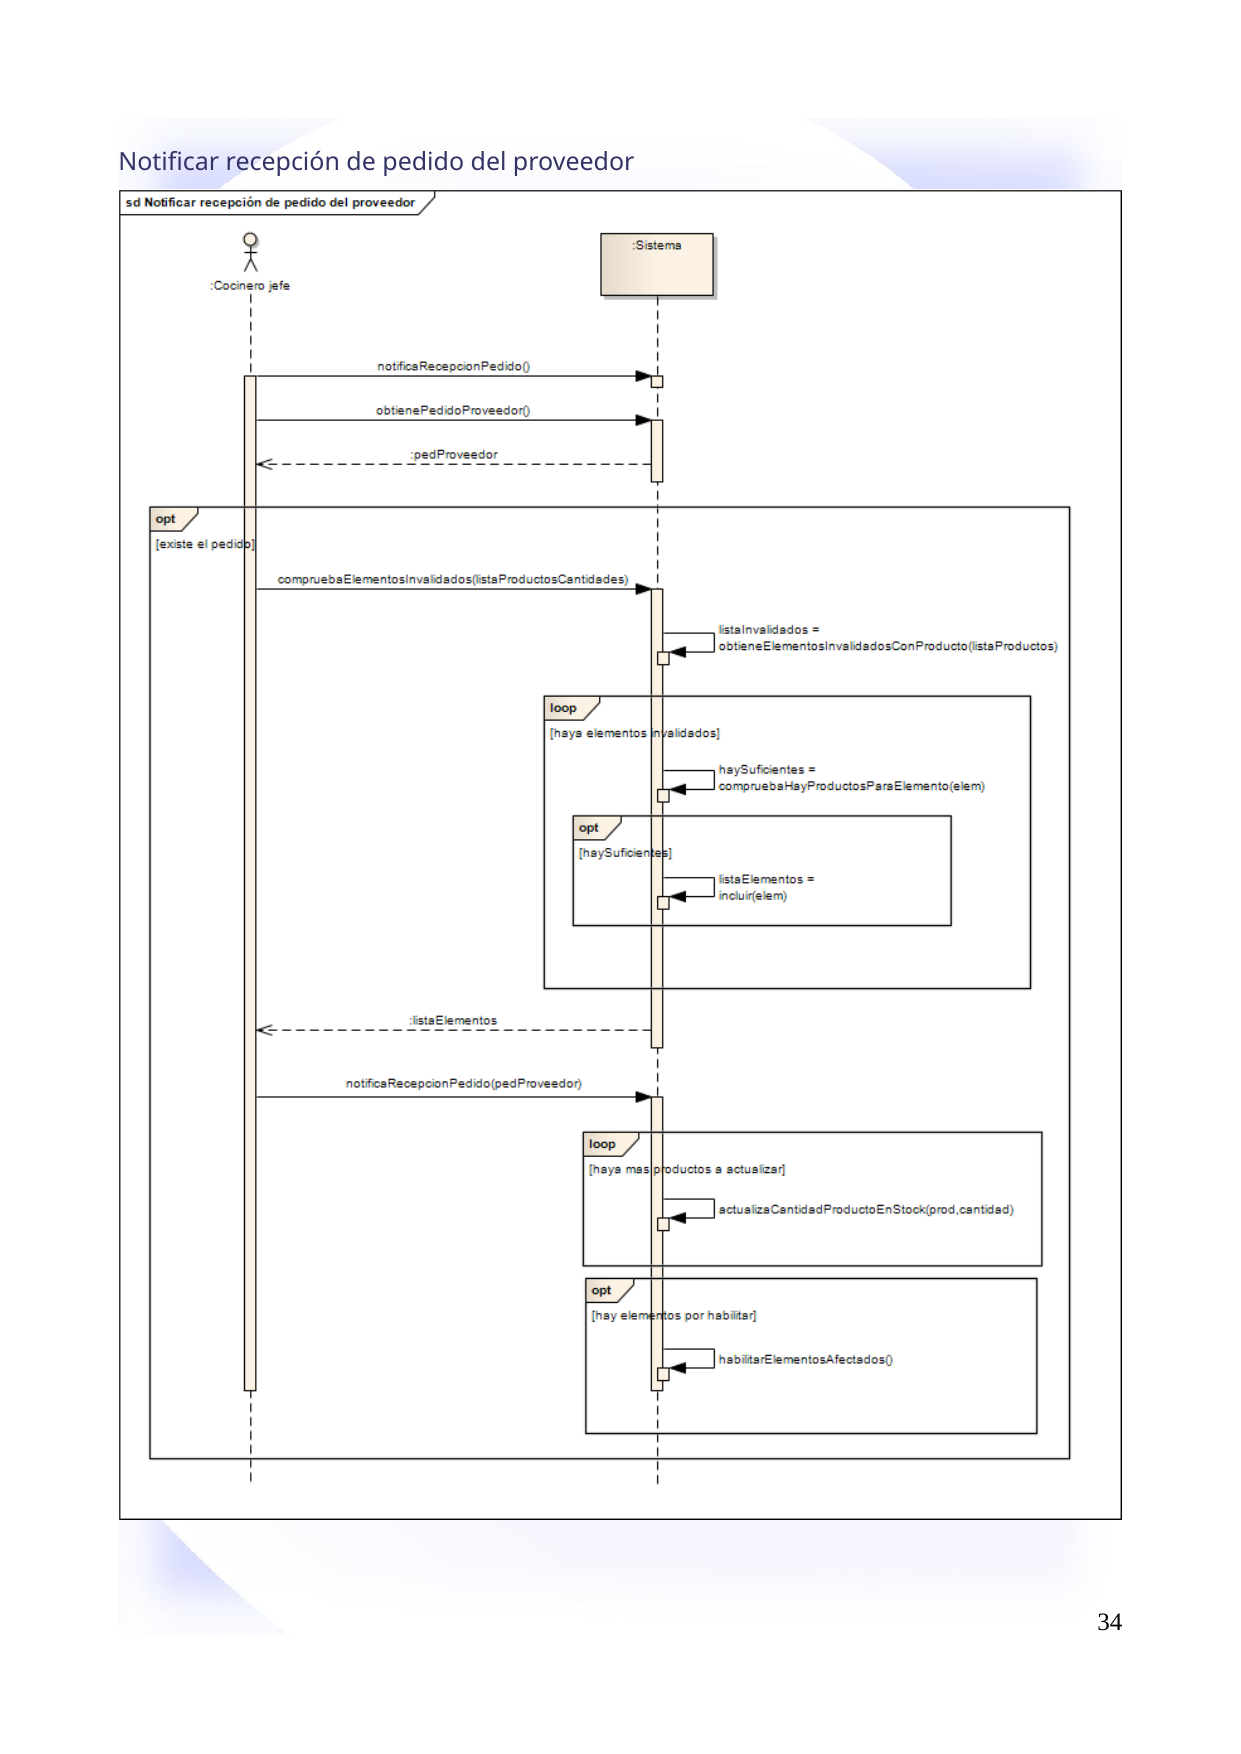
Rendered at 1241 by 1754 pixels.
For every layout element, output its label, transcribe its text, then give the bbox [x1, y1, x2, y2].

picture [118, 177, 1122, 1636]
picture [118, 118, 1122, 143]
subtitle Notificar recepción de pedido del proveedor [118, 143, 1122, 177]
